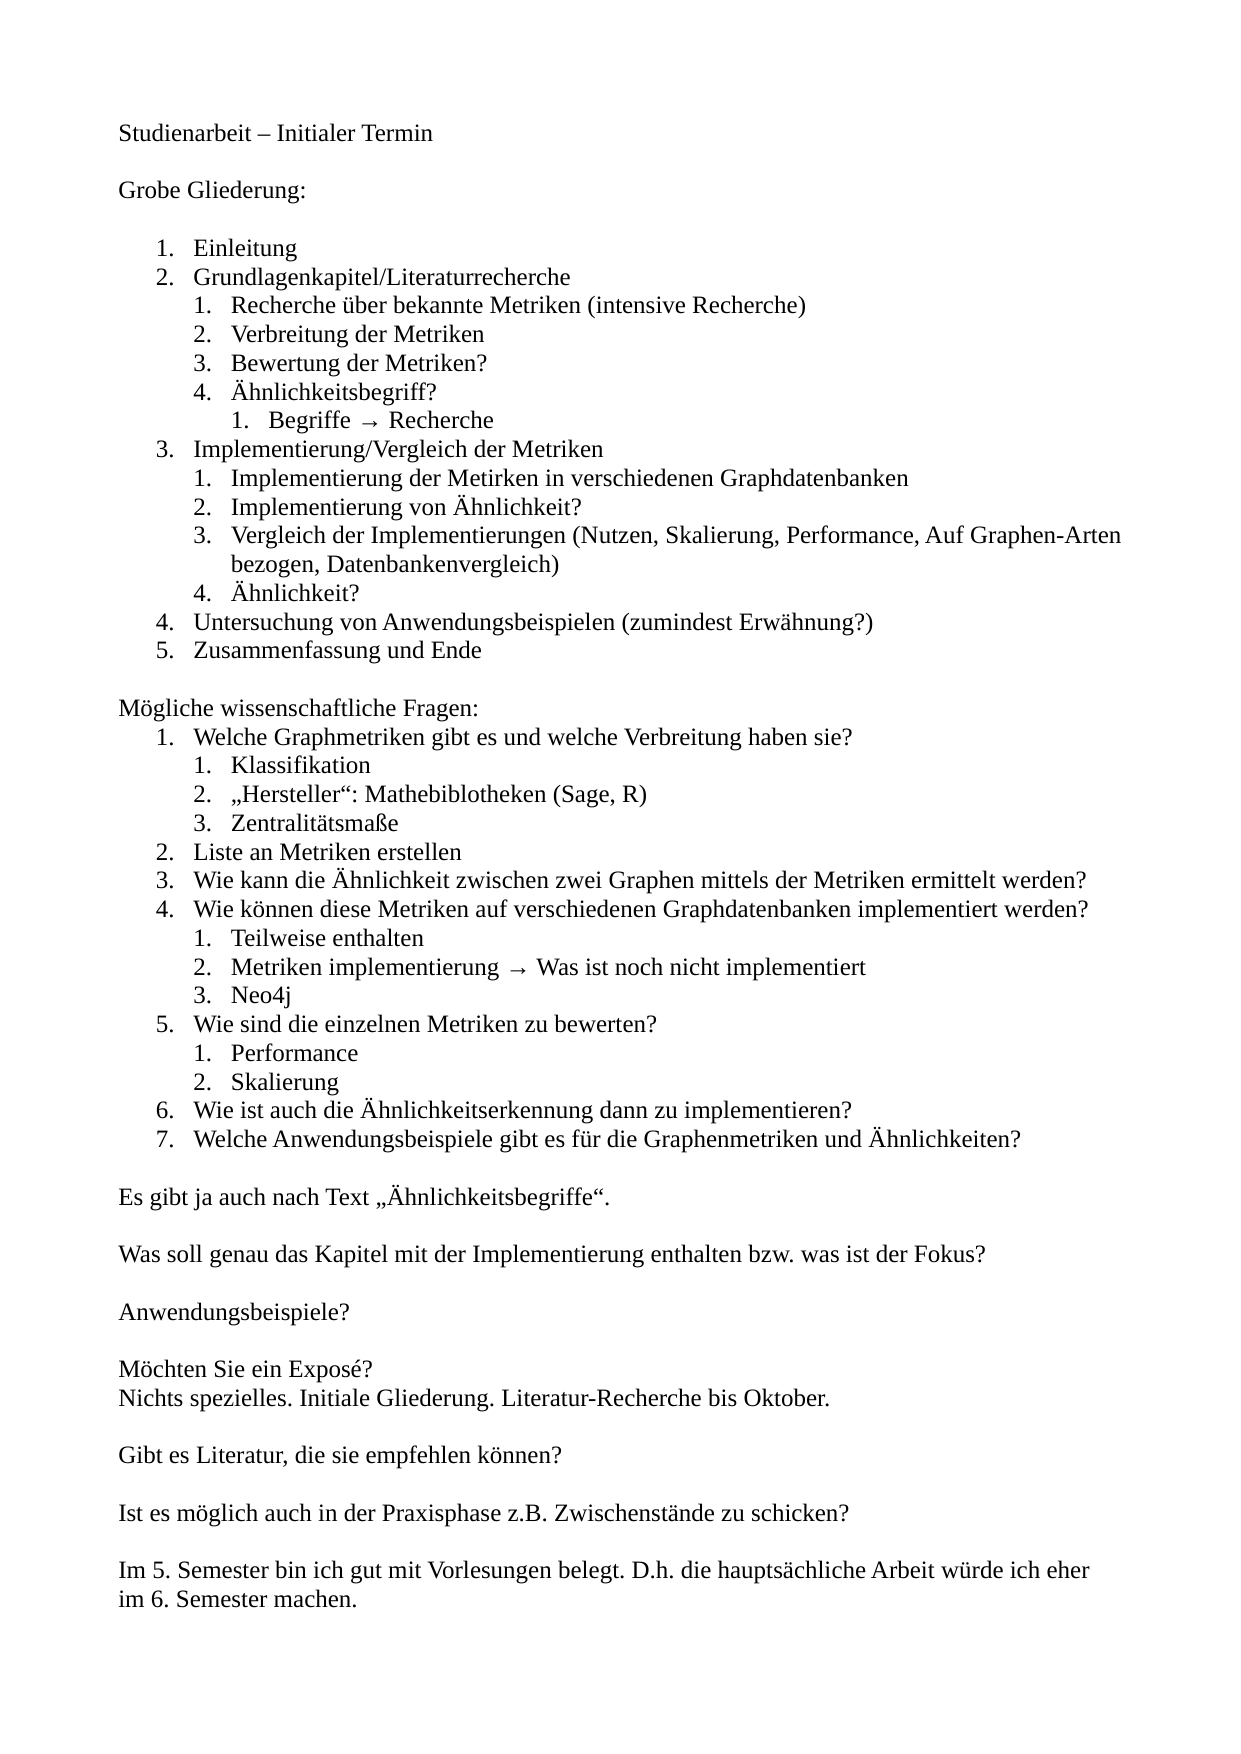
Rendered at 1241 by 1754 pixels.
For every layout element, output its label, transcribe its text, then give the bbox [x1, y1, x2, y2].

list Skalierung [193, 1067, 1122, 1096]
list Liste an Metriken erstellen [156, 837, 1122, 866]
list Performance [193, 1038, 1122, 1067]
text Anwendungsbeispiele? [118, 1297, 1122, 1326]
list Neo4j [193, 981, 1122, 1009]
list Untersuchung von Anwendungsbeispielen (zumindest Erwähnung?) [156, 607, 1122, 636]
list Zusammenfassung und Ende [156, 636, 1122, 664]
text Im 5. Semester bin ich gut mit Vorlesungen belegt. D.h. die hauptsächliche Arbeit würde ich eher im 6. Semester machen. [118, 1556, 1122, 1613]
list Wie können diese Metriken auf verschiedenen Graphdatenbanken implementiert werden? [156, 894, 1122, 923]
text Studienarbeit – Initialer Termin [118, 118, 1122, 147]
list Wie kann die Ähnlichkeit zwischen zwei Graphen mittels der Metriken ermittelt werden? [156, 866, 1122, 894]
list Teilweise enthalten [193, 923, 1122, 952]
list Wie ist auch die Ähnlichkeitserkennung dann zu implementieren? [156, 1096, 1122, 1124]
text Was soll genau das Kapitel mit der Implementierung enthalten bzw. was ist der Fokus? [118, 1239, 1122, 1268]
list Implementierung von Ähnlichkeit? [193, 492, 1122, 521]
text Ist es möglich auch in der Praxisphase z.B. Zwischenstände zu schicken? [118, 1498, 1122, 1527]
text Mögliche wissenschaftliche Fragen: [118, 693, 1122, 722]
list Welche Graphmetriken gibt es und welche Verbreitung haben sie? [156, 722, 1122, 751]
text Gibt es Literatur, die sie empfehlen können? [118, 1441, 1122, 1469]
list Metriken implementierung → Was ist noch nicht implementiert [193, 952, 1122, 981]
list Implementierung der Metirken in verschiedenen Graphdatenbanken [193, 463, 1122, 492]
list Bewertung der Metriken? [193, 348, 1122, 377]
list Grundlagenkapitel/Literaturrecherche [156, 262, 1122, 291]
list Vergleich der Implementierungen (Nutzen, Skalierung, Performance, Auf Graphen-Arten bezogen, Datenbankenvergleich) [193, 521, 1122, 578]
list Implementierung/Vergleich der Metriken [156, 434, 1122, 463]
list Begriffe → Recherche [231, 406, 1122, 434]
list Einleitung [156, 233, 1122, 262]
list Recherche über bekannte Metriken (intensive Recherche) [193, 291, 1122, 319]
list „Hersteller“: Mathebiblotheken (Sage, R) [193, 779, 1122, 808]
list Klassifikation [193, 751, 1122, 779]
list Zentralitätsmaße [193, 808, 1122, 837]
list Ähnlichkeit? [193, 578, 1122, 607]
text Grobe Gliederung: [118, 176, 1122, 204]
list Verbreitung der Metriken [193, 319, 1122, 348]
list Welche Anwendungsbeispiele gibt es für die Graphenmetriken und Ähnlichkeiten? [156, 1124, 1122, 1153]
text Möchten Sie ein Exposé? [118, 1354, 1122, 1383]
list Wie sind die einzelnen Metriken zu bewerten? [156, 1009, 1122, 1038]
text Nichts spezielles. Initiale Gliederung. Literatur-Recherche bis Oktober. [118, 1383, 1122, 1412]
text Es gibt ja auch nach Text „Ähnlichkeitsbegriffe“. [118, 1182, 1122, 1211]
list Ähnlichkeitsbegriff? [193, 377, 1122, 406]
